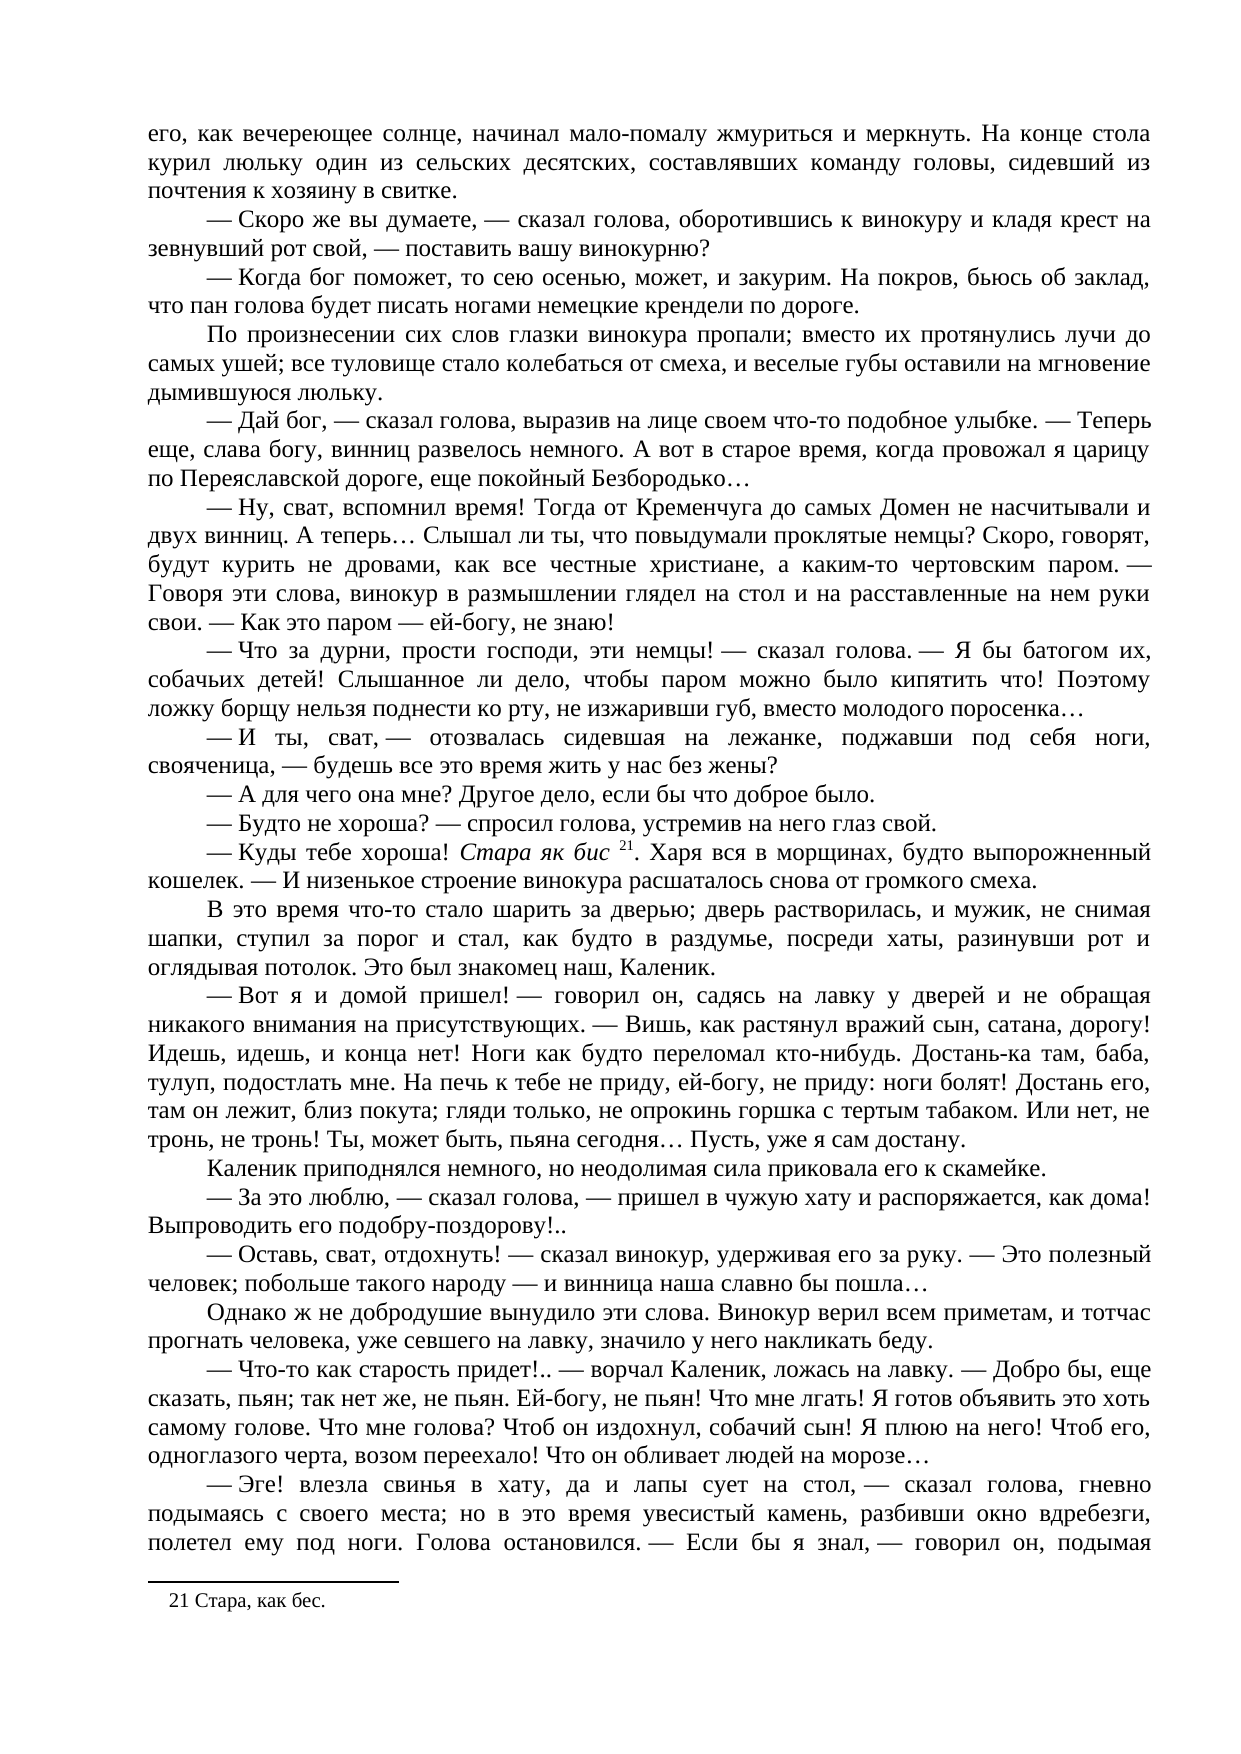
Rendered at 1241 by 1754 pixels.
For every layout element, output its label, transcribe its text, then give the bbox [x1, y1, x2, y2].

text — Эге! влезла свинья в хату, да и лапы сует на стол, — сказал голова, гневно подымаясь с своего места; но в это время увесистый камень, разбивши окно вдребезги, полетел ему под ноги. Голова остановился. — Если бы я знал, — говорил он, подымая [148, 1469, 1152, 1556]
text — За это люблю, — сказал голова, — пришел в чужую хату и распоряжается, как дома! Выпроводить его подобру-поздорову!.. [148, 1182, 1152, 1239]
text — И ты, сват, — отозвалась сидевшая на лежанке, поджавши под себя ноги, свояченица, — будешь все это время жить у нас без жены? [148, 722, 1152, 779]
text — Дай бог, — сказал голова, выразив на лице своем что-то подобное улыбке. — Теперь еще, слава богу, винниц развелось немного. А вот в старое время, когда провожал я царицу по Переяславской дороге, еще покойный Безбородько… [148, 406, 1152, 492]
text Стара, как бес. [148, 1588, 1152, 1612]
text По произнесении сих слов глазки винокура пропали; вместо их протянулись лучи до самых ушей; все туловище стало колебаться от смеха, и веселые губы оставили на мгновение дымившуюся люльку. [148, 319, 1152, 406]
text — Куды тебе хороша! Стара як бис . Харя вся в морщинах, будто выпорожненный кошелек. — И низенькое строение винокура расшаталось снова от громкого смеха. [148, 837, 1152, 894]
text — Оставь, сват, отдохнуть! — сказал винокур, удерживая его за руку. — Это полезный человек; побольше такого народу — и винница наша славно бы пошла… [148, 1239, 1152, 1297]
text — Скоро же вы думаете, — сказал голова, оборотившись к винокуру и кладя крест на зевнувший рот свой, — поставить вашу винокурню? [148, 204, 1152, 262]
text его, как вечереющее солнце, начинал мало-помалу жмуриться и меркнуть. На конце стола курил люльку один из сельских десятских, составлявших команду головы, сидевший из почтения к хозяину в свитке. [148, 118, 1152, 204]
text — Вот я и домой пришел! — говорил он, садясь на лавку у дверей и не обращая никакого внимания на присутствующих. — Вишь, как растянул вражий сын, сатана, дорогу! Идешь, идешь, и конца нет! Ноги как будто переломал кто-нибудь. Достань-ка там, баба, тулуп, подостлать мне. На печь к тебе не приду, ей-богу, не приду: ноги болят! Достань его, там он лежит, близ покута; гляди только, не опрокинь горшка с тертым табаком. Или нет, не тронь, не тронь! Ты, может быть, пьяна сегодня… Пусть, уже я сам достану. [148, 981, 1152, 1153]
text — Что-то как старость придет!.. — ворчал Каленик, ложась на лавку. — Добро бы, еще сказать, пьян; так нет же, не пьян. Ей-богу, не пьян! Что мне лгать! Я готов объявить это хоть самому голове. Что мне голова? Чтоб он издохнул, собачий сын! Я плюю на него! Чтоб его, одноглазого черта, возом переехало! Что он обливает людей на морозе… [148, 1354, 1152, 1469]
text В это время что-то стало шарить за дверью; дверь растворилась, и мужик, не снимая шапки, ступил за порог и стал, как будто в раздумье, посреди хаты, разинувши рот и оглядывая потолок. Это был знакомец наш, Каленик. [148, 894, 1152, 981]
text — Будто не хороша? — спросил голова, устремив на него глаз свой. [148, 808, 1152, 837]
text — А для чего она мне? Другое дело, если бы что доброе было. [148, 779, 1152, 808]
text Каленик приподнялся немного, но неодолимая сила приковала его к скамейке. [148, 1153, 1152, 1182]
text — Ну, сват, вспомнил время! Тогда от Кременчуга до самых Домен не насчитывали и двух винниц. А теперь… Слышал ли ты, что повыдумали проклятые немцы? Скоро, говорят, будут курить не дровами, как все честные христиане, а каким-то чертовским паром. — Говоря эти слова, винокур в размышлении глядел на стол и на расставленные на нем руки свои. — Как это паром — ей-богу, не знаю! [148, 492, 1152, 636]
text — Что за дурни, прости господи, эти немцы! — сказал голова. — Я бы батогом их, собачьих детей! Слышанное ли дело, чтобы паром можно было кипятить что! Поэтому ложку борщу нельзя поднести ко рту, не изжаривши губ, вместо молодого поросенка… [148, 636, 1152, 722]
text Однако ж не добродушие вынудило эти слова. Винокур верил всем приметам, и тотчас прогнать человека, уже севшего на лавку, значило у него накликать беду. [148, 1297, 1152, 1354]
text — Когда бог поможет, то сею осенью, может, и закурим. На покров, бьюсь об заклад, что пан голова будет писать ногами немецкие крендели по дороге. [148, 262, 1152, 319]
